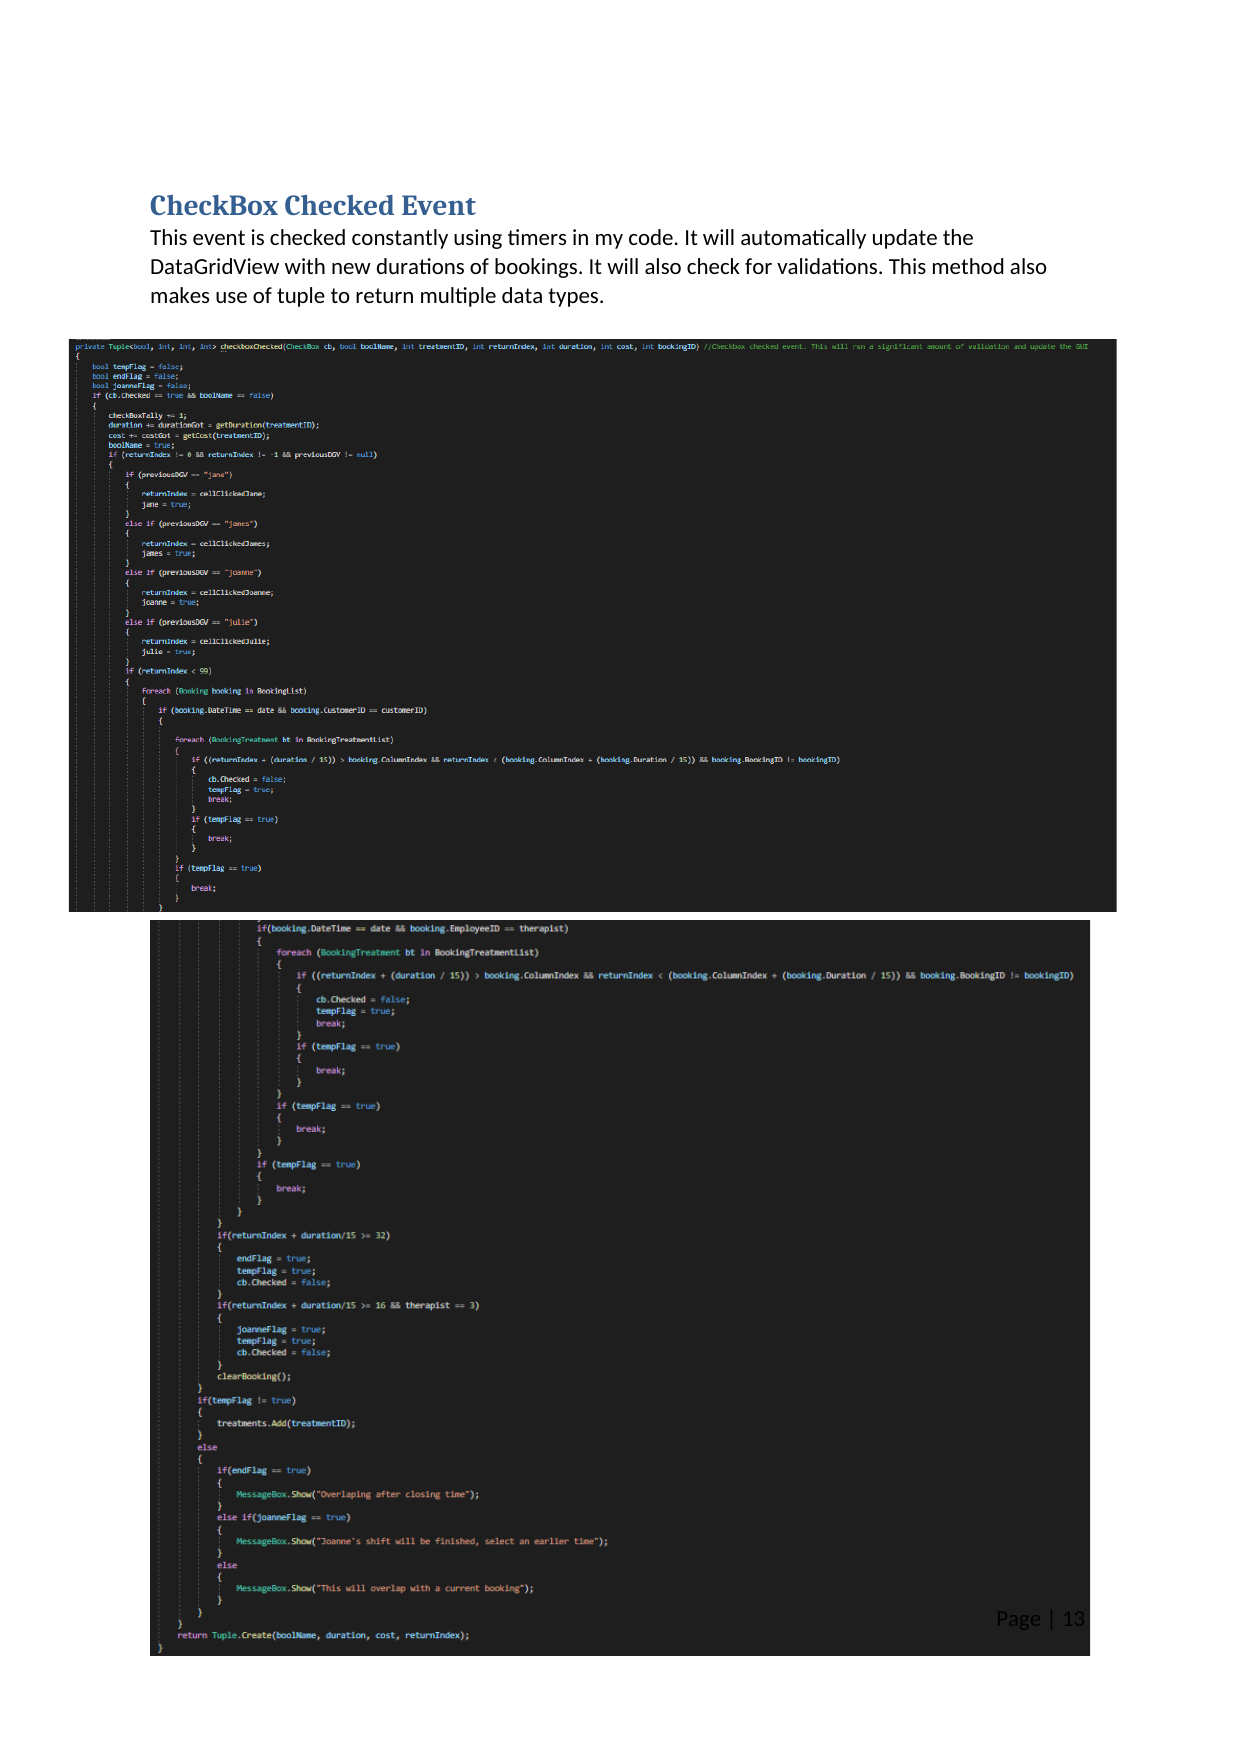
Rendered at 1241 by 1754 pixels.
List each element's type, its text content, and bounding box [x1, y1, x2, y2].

subtitle CheckBox Checked Event [150, 189, 1090, 222]
text This event is checked constantly using timers in my code. It will automatically update the DataGridView with new durations of bookings. It will also check for validations. This method also makes use of tuple to return multiple data types. [150, 223, 1090, 309]
